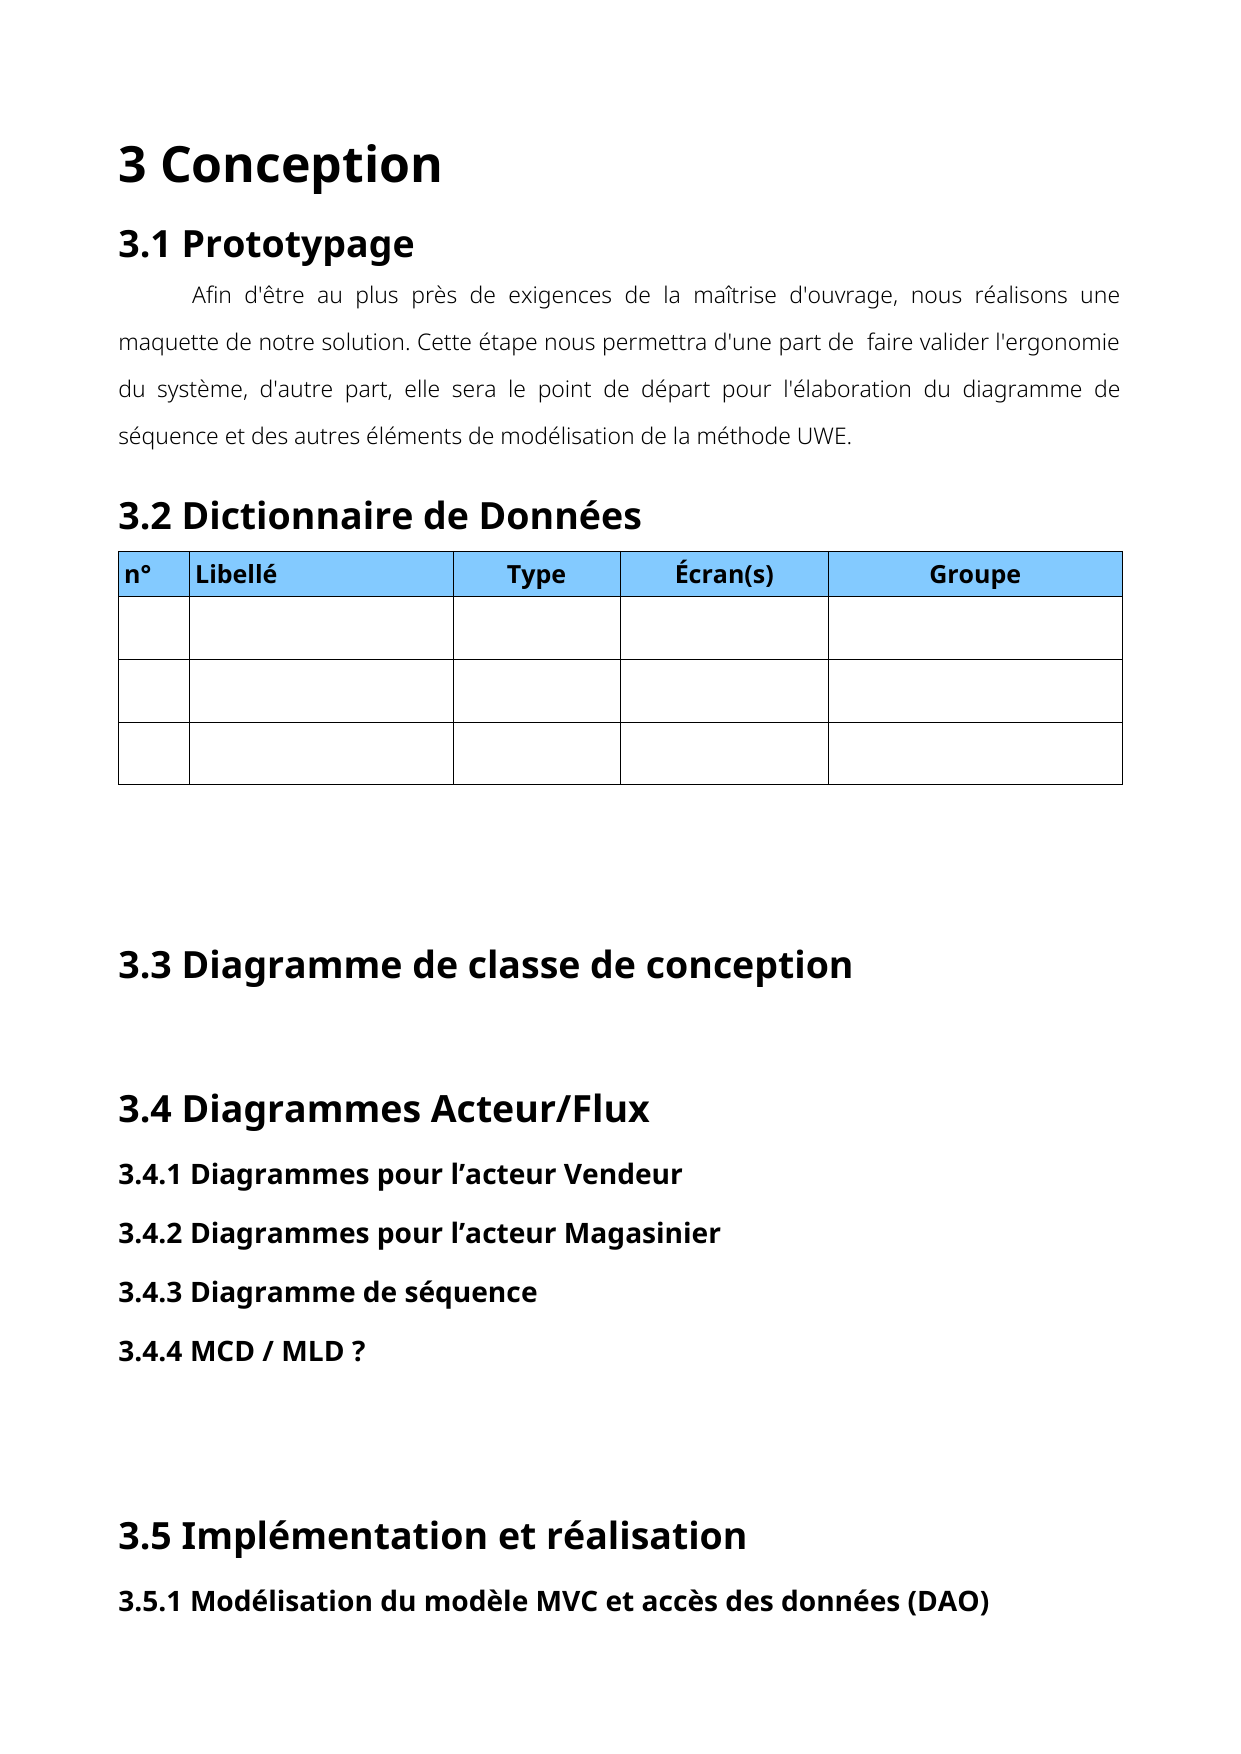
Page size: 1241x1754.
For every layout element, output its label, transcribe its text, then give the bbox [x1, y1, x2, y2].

table_header Groupe [829, 552, 1122, 596]
subtitle Diagrammes pour l’acteur Magasinier [118, 1213, 1122, 1252]
subtitle Diagramme de classe de conception [118, 938, 1122, 989]
subtitle Prototypage [118, 217, 1122, 268]
table_header Écran(s) [621, 552, 828, 596]
table_cell [190, 660, 453, 722]
table_cell [621, 660, 828, 722]
table_header n° [119, 552, 189, 596]
table_cell [454, 660, 620, 722]
table_header Libellé [190, 552, 453, 596]
table_cell [190, 597, 453, 659]
table_cell [621, 597, 828, 659]
subtitle Diagramme de séquence [118, 1272, 1122, 1311]
subtitle Implémentation et réalisation [118, 1509, 1122, 1560]
subtitle MCD / MLD ? [118, 1332, 1122, 1370]
table_cell [190, 723, 453, 784]
table_cell [454, 597, 620, 659]
subtitle Modélisation du modèle MVC et accès des données (DAO) [118, 1581, 1122, 1619]
table_cell [119, 597, 189, 659]
subtitle Dictionnaire de Données [118, 489, 1122, 540]
table_cell [829, 597, 1122, 659]
table_cell [621, 723, 828, 784]
subtitle Conception [118, 128, 1122, 197]
table_cell [829, 723, 1122, 784]
table_cell [119, 660, 189, 722]
subtitle Diagrammes pour l’acteur Vendeur [118, 1154, 1122, 1192]
table_cell [829, 660, 1122, 722]
table_header Type [454, 552, 620, 596]
subtitle Diagrammes Acteur/Flux [118, 1082, 1122, 1133]
table_cell [119, 723, 189, 784]
text Afin d'être au plus près de exigences de la maîtrise d'ouvrage, nous réalisons une maquette de notre solution. Cette étape nous permettra d'une part de faire valider l'ergonomie du système, d'autre part, elle sera le point de départ pour l'élaboration du diagramme de séquence et des autres éléments de modélisation de la méthode UWE. [118, 279, 1122, 451]
table_cell [454, 723, 620, 784]
